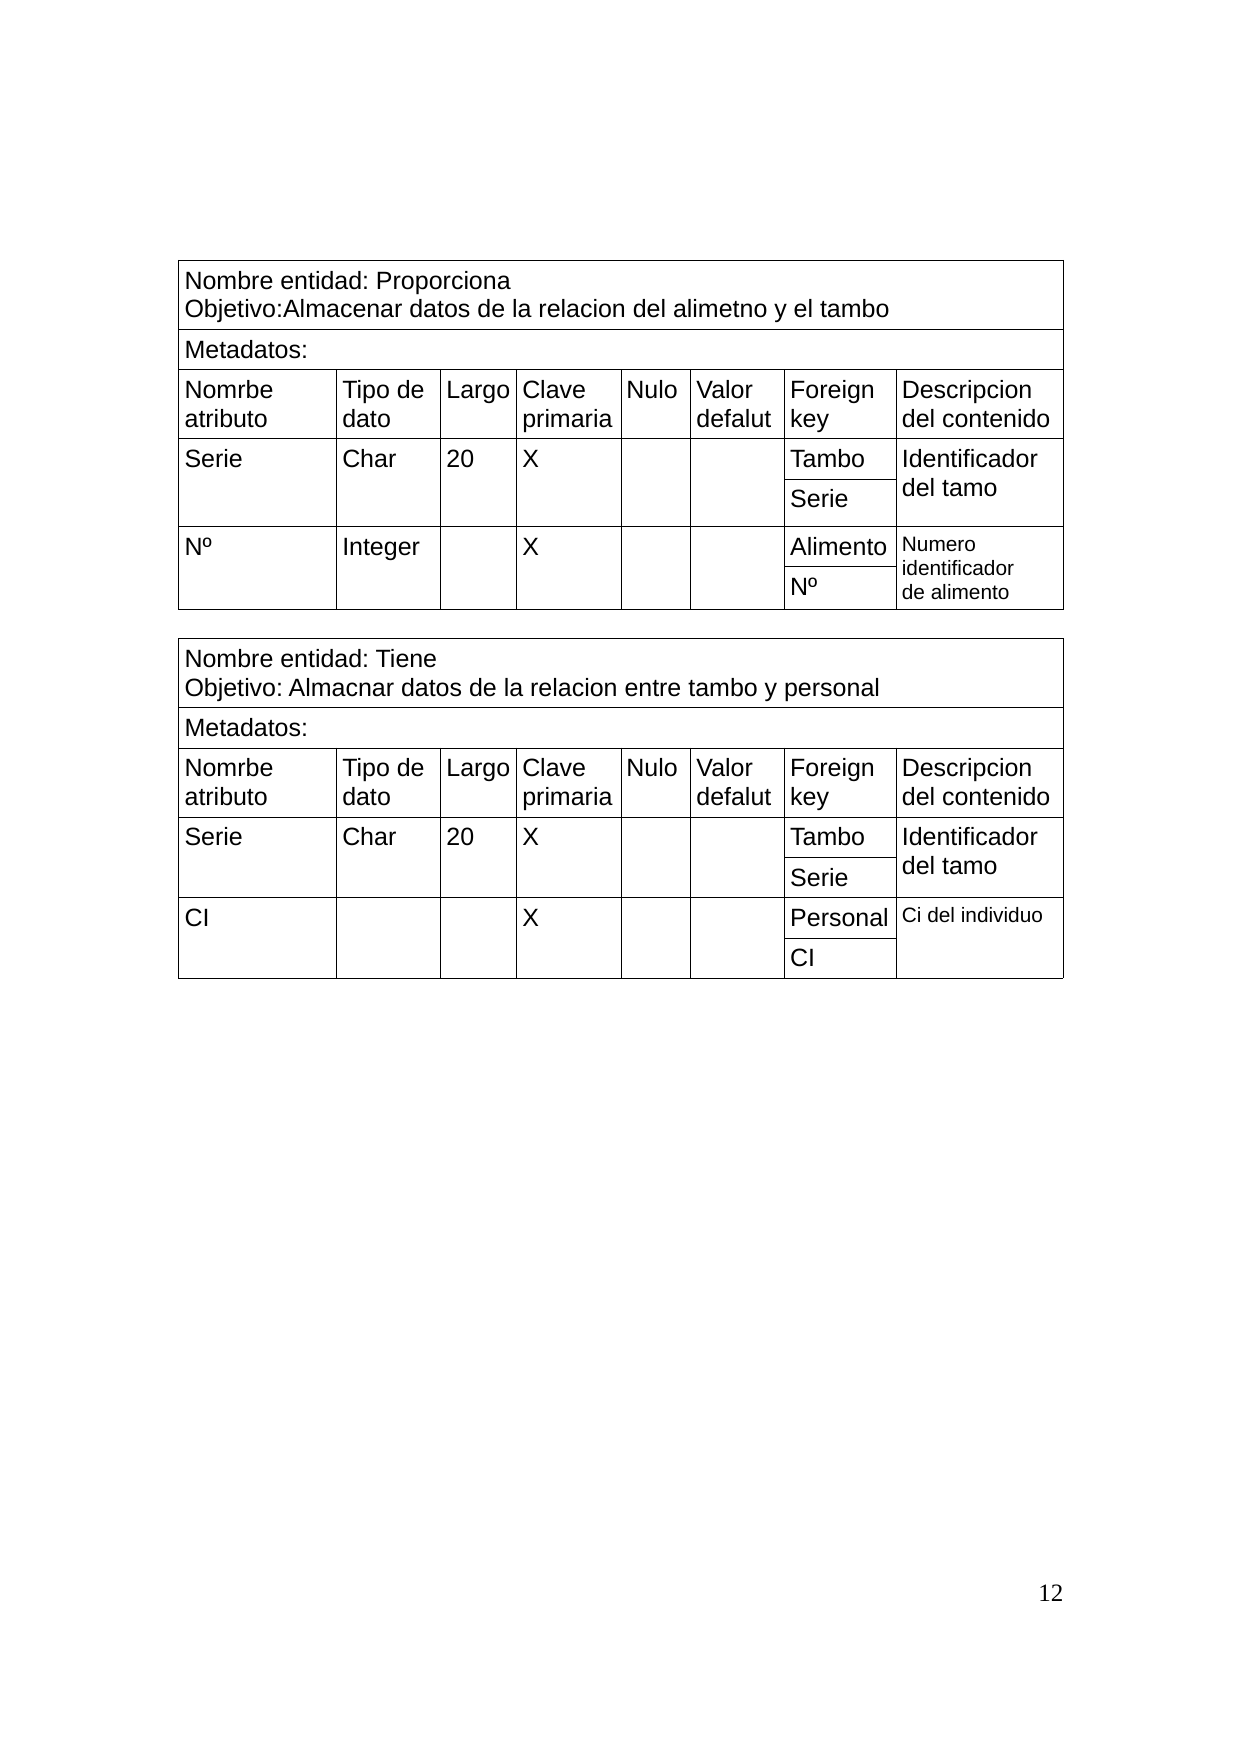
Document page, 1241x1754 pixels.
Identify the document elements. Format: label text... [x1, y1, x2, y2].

table_header X [517, 527, 621, 609]
table_cell [622, 898, 690, 978]
table_cell [622, 439, 690, 526]
table_cell Nomrbe atributo [179, 370, 336, 438]
table_cell Char [337, 439, 440, 526]
table_cell Ci del individuo [897, 898, 1063, 978]
table_cell Serie [785, 858, 896, 897]
table_cell Nulo [622, 749, 690, 817]
table_cell [622, 818, 690, 897]
table_header [441, 527, 516, 609]
table_cell [691, 818, 784, 897]
table_cell [441, 898, 516, 978]
table_cell Serie [179, 439, 336, 526]
table_cell Foreign key [785, 749, 896, 817]
table_cell CI [179, 898, 336, 978]
table_header Alimento [785, 527, 896, 566]
table_cell Metadatos: [179, 708, 1063, 747]
table_header Integer [337, 527, 440, 609]
table_header [622, 527, 690, 609]
table_cell [691, 898, 784, 978]
table_cell [337, 898, 440, 978]
table_cell Serie [179, 818, 336, 897]
table_cell 20 [441, 818, 516, 897]
table_cell Serie [785, 480, 896, 526]
table_cell Largo [441, 370, 516, 438]
table_cell Descripcion del contenido [897, 749, 1063, 817]
table_cell Valor defalut [691, 749, 784, 817]
table_cell Identificador del tamo [897, 439, 1063, 526]
table_cell Foreign key [785, 370, 896, 438]
table_cell X [517, 439, 621, 526]
table_cell [691, 439, 784, 526]
table_cell X [517, 898, 621, 978]
table_cell Descripcion del contenido [897, 370, 1063, 438]
table_header Nº [179, 527, 336, 609]
table_cell Valor defalut [691, 370, 784, 438]
table_cell Char [337, 818, 440, 897]
table_cell Clave primaria [517, 749, 621, 817]
table_cell Identificador del tamo [897, 818, 1063, 897]
table_cell Nomrbe atributo [179, 749, 336, 817]
table_header Numero identificador de alimento [897, 527, 1063, 609]
table_cell Largo [441, 749, 516, 817]
table_header [691, 527, 784, 609]
table_cell Clave primaria [517, 370, 621, 438]
table_cell Tambo [785, 439, 896, 478]
table_cell Tipo de dato [337, 749, 440, 817]
table_cell 20 [441, 439, 516, 526]
table_cell Personal [785, 898, 896, 937]
table_header Nombre entidad: Tiene Objetivo: Almacnar datos de la relacion entre tambo y personal [179, 639, 1063, 707]
table_header Nombre entidad: Proporciona Objetivo:Almacenar datos de la relacion del alimetno y el tambo [179, 261, 1063, 329]
table_cell Tambo [785, 818, 896, 857]
table_cell Nulo [622, 370, 690, 438]
table_cell Nº [785, 567, 896, 609]
table_cell Metadatos: [179, 330, 1063, 369]
table_cell Tipo de dato [337, 370, 440, 438]
table_cell X [517, 818, 621, 897]
table_cell CI [785, 939, 896, 978]
